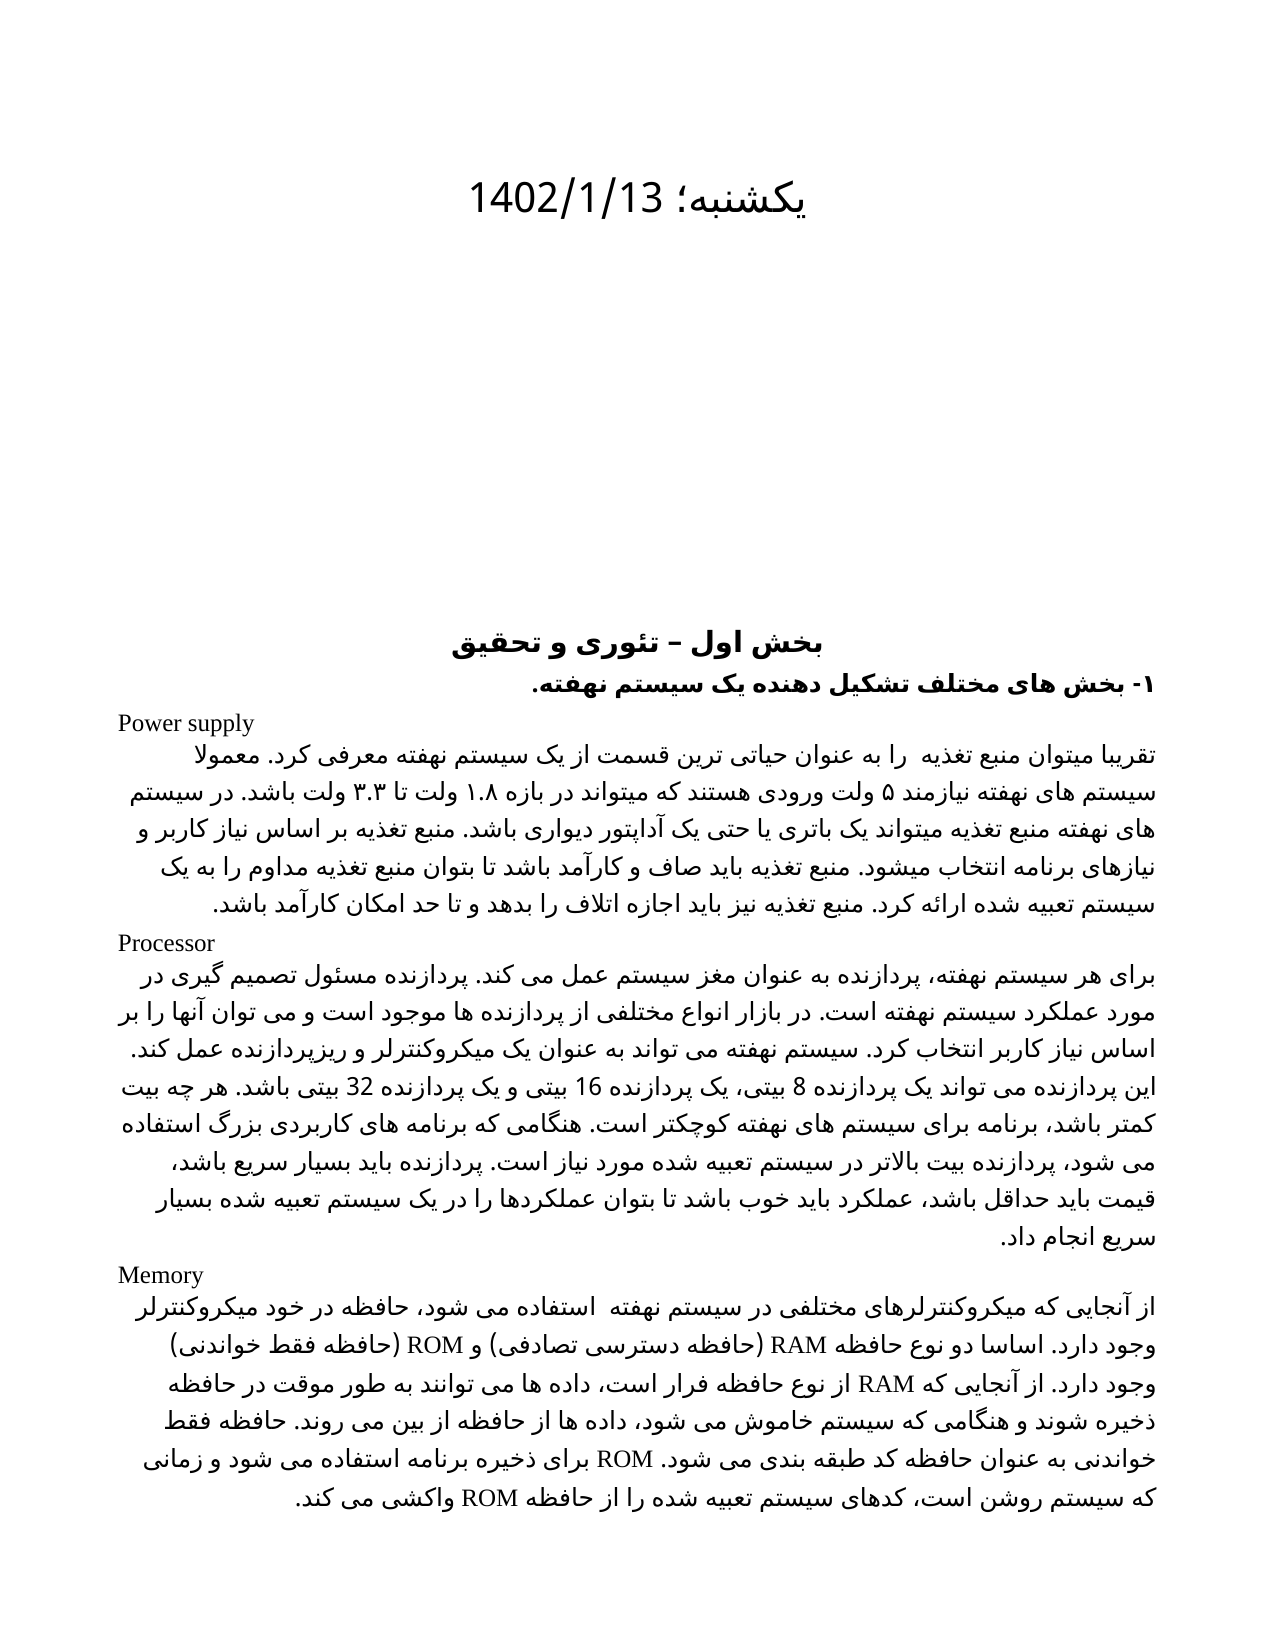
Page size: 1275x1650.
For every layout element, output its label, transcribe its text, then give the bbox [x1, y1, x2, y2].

text برای هر سیستم نهفته، پردازنده به عنوان مغز سیستم عمل می کند. پردازنده مسئول تصمیم گیری در مورد عملکرد سیستم نهفته است. در بازار انواع مختلفی از پردازنده ها موجود است و می توان آنها را بر اساس نیاز کاربر انتخاب کرد. سیستم نهفته می تواند به عنوان یک میکروکنترلر و ریزپردازنده عمل کند. این پردازنده می تواند یک پردازنده 8 بیتی، یک پردازنده 16 بیتی و یک پردازنده 32 بیتی باشد. هر چه بیت کمتر باشد، برنامه برای سیستم های نهفته کوچکتر است. هنگامی که برنامه های کاربردی بزرگ استفاده می شود، پردازنده بیت بالاتر در سیستم تعبیه شده مورد نیاز است. پردازنده باید بسیار سریع باشد، قیمت باید حداقل باشد، عملکرد باید خوب باشد تا بتوان عملکردها را در یک سیستم تعبیه شده بسیار سریع انجام داد. [118, 961, 1157, 1255]
text یکشنبه؛ 1402/1/13 [118, 175, 1157, 229]
text تقریبا میتوان منبع تغذیه را به عنوان حیاتی ترین قسمت از یک سیستم نهفته معرفی کرد. معمولا سیستم های نهفته نیازمند ۵ ولت ورودی هستند که میتواند در بازه ۱.۸ ولت تا ۳.۳ ولت باشد. در سیستم های نهفته منبع تغذیه میتواند یک باتری یا حتی یک آداپتور دیواری باشد. منبع تغذیه بر اساس نیاز کاربر و نیازهای برنامه انتخاب میشود. منبع تغذیه باید صاف و کارآمد باشد تا بتوان منبع تغذیه مداوم را به یک سیستم تعبیه شده ارائه کرد. منبع تغذیه نیز باید اجازه اتلاف را بدهد و تا حد امکان کارآمد باشد. [118, 741, 1157, 923]
text از آنجایی که میکروکنترلرهای مختلفی در سیستم نهفته استفاده می شود، حافظه در خود میکروکنترلر وجود دارد. اساسا دو نوع حافظه RAM (حافظه دسترسی تصادفی) و ROM (حافظه فقط خواندنی) وجود دارد. از آنجایی که RAM از نوع حافظه فرار است، داده ها می توانند به طور موقت در حافظه ذخیره شوند و هنگامی که سیستم خاموش می شود، داده ها از حافظه از بین می روند. حافظه فقط خواندنی به عنوان حافظه کد طبقه بندی می شود. ROM برای ذخیره برنامه استفاده می شود و زمانی که سیستم روشن است، کدهای سیستم تعبیه شده را از حافظه ROM واکشی می کند. [118, 1293, 1157, 1516]
text Processor [118, 928, 1157, 956]
text بخش اول – تئوری و تحقیق [118, 627, 1157, 665]
text Memory [118, 1260, 1157, 1289]
text ۱- بخش های مختلف تشکیل دهنده یک سیستم نهفته. [118, 670, 1157, 703]
text Power supply [118, 708, 1157, 736]
